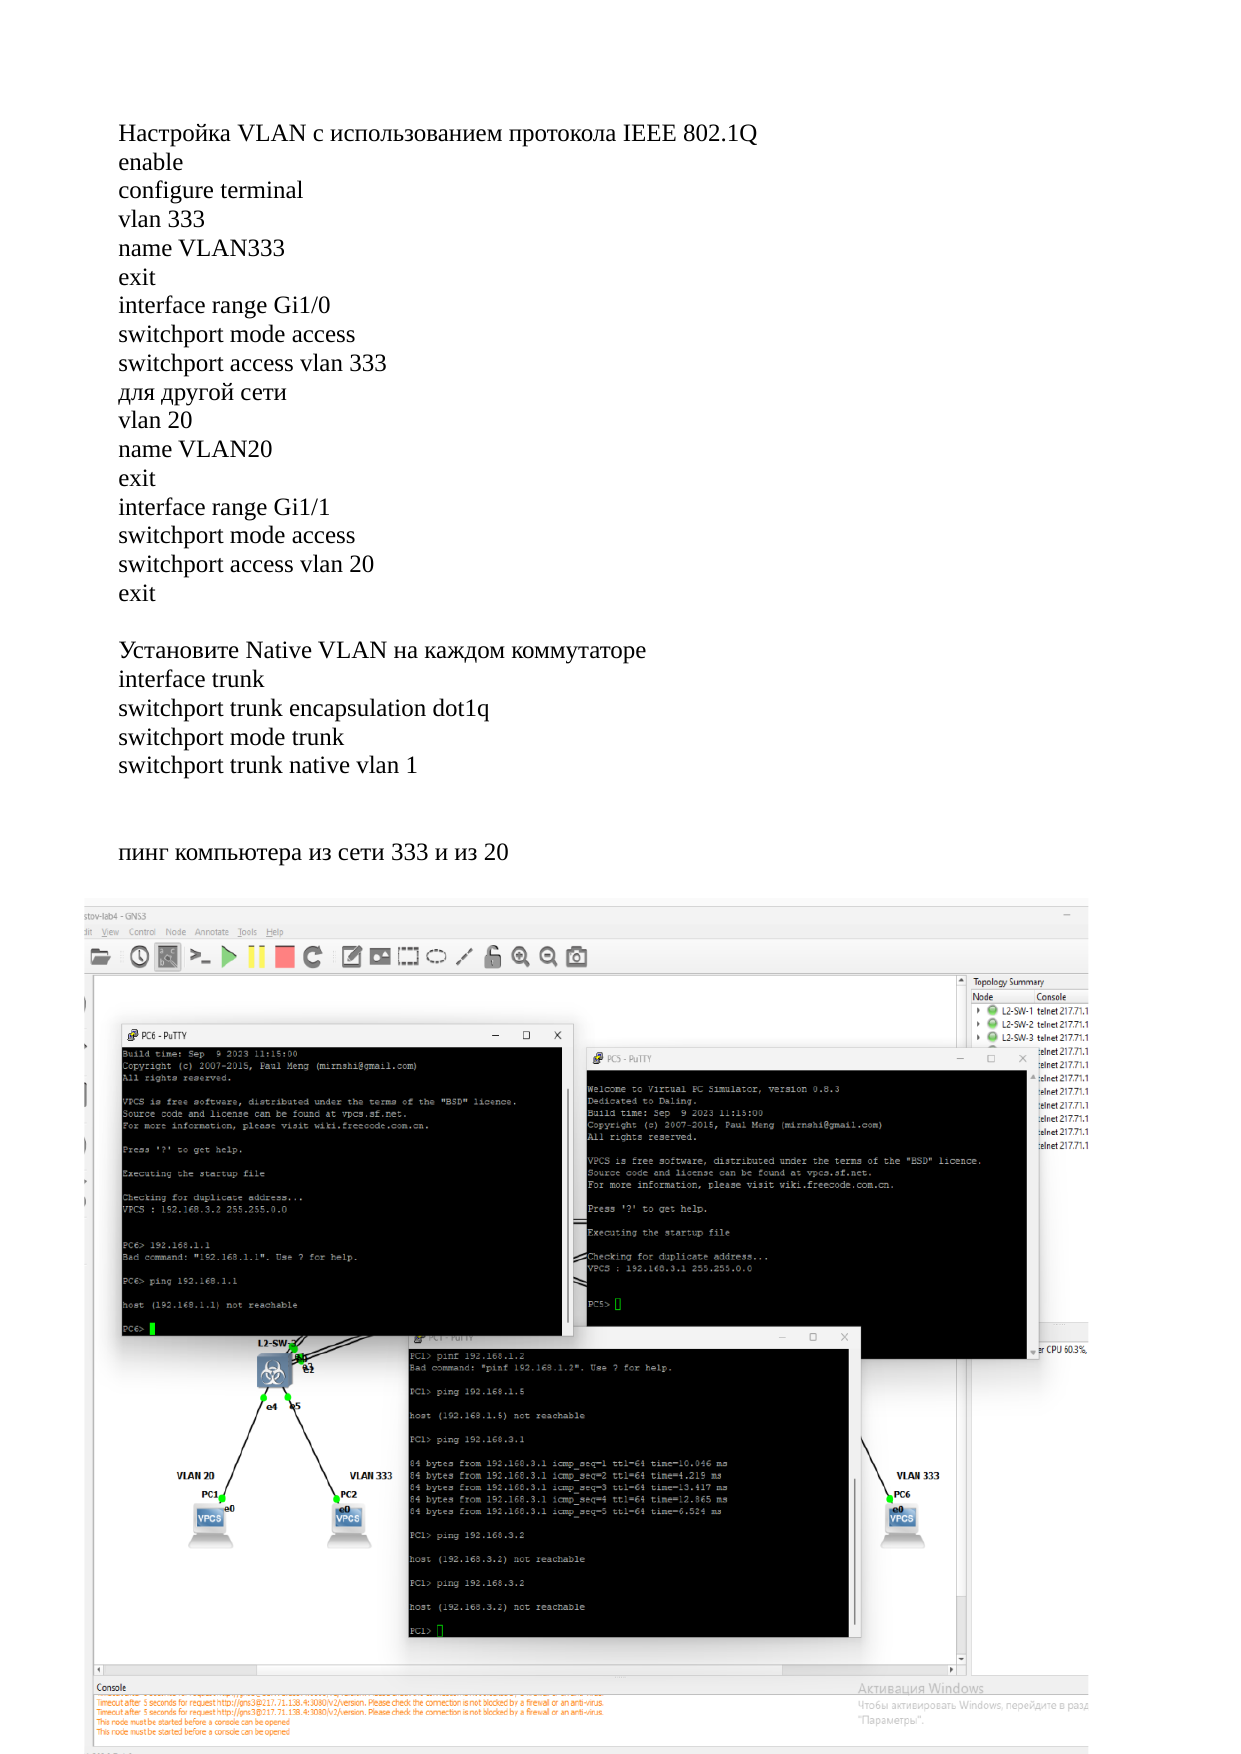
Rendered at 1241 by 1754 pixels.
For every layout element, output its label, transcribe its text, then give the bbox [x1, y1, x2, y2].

text для другой сети [118, 377, 1122, 406]
text enable [118, 147, 1122, 176]
text exit [118, 262, 1122, 291]
text switchport access vlan 20 [118, 549, 1122, 578]
picture [84, 898, 1089, 1754]
text interface range Gi1/1 [118, 492, 1122, 521]
text vlan 333 [118, 204, 1122, 233]
text пинг компьютера из сети 333 и из 20 [118, 837, 1122, 866]
text exit [118, 578, 1122, 607]
text vlan 20 [118, 406, 1122, 434]
text switchport mode trunk [118, 722, 1122, 751]
text Установите Native VLAN на каждом коммутаторе [118, 636, 1122, 664]
text Настройка VLAN с использованием протокола IEEE 802.1Q [118, 118, 1122, 147]
text switchport access vlan 333 [118, 348, 1122, 377]
text name VLAN20 [118, 434, 1122, 463]
text switchport trunk native vlan 1 [118, 751, 1122, 779]
text switchport mode access [118, 521, 1122, 549]
text interface trunk [118, 664, 1122, 693]
text exit [118, 463, 1122, 492]
text configure terminal [118, 176, 1122, 204]
text name VLAN333 [118, 233, 1122, 262]
text interface range Gi1/0 [118, 291, 1122, 319]
text switchport mode access [118, 319, 1122, 348]
text switchport trunk encapsulation dot1q [118, 693, 1122, 722]
